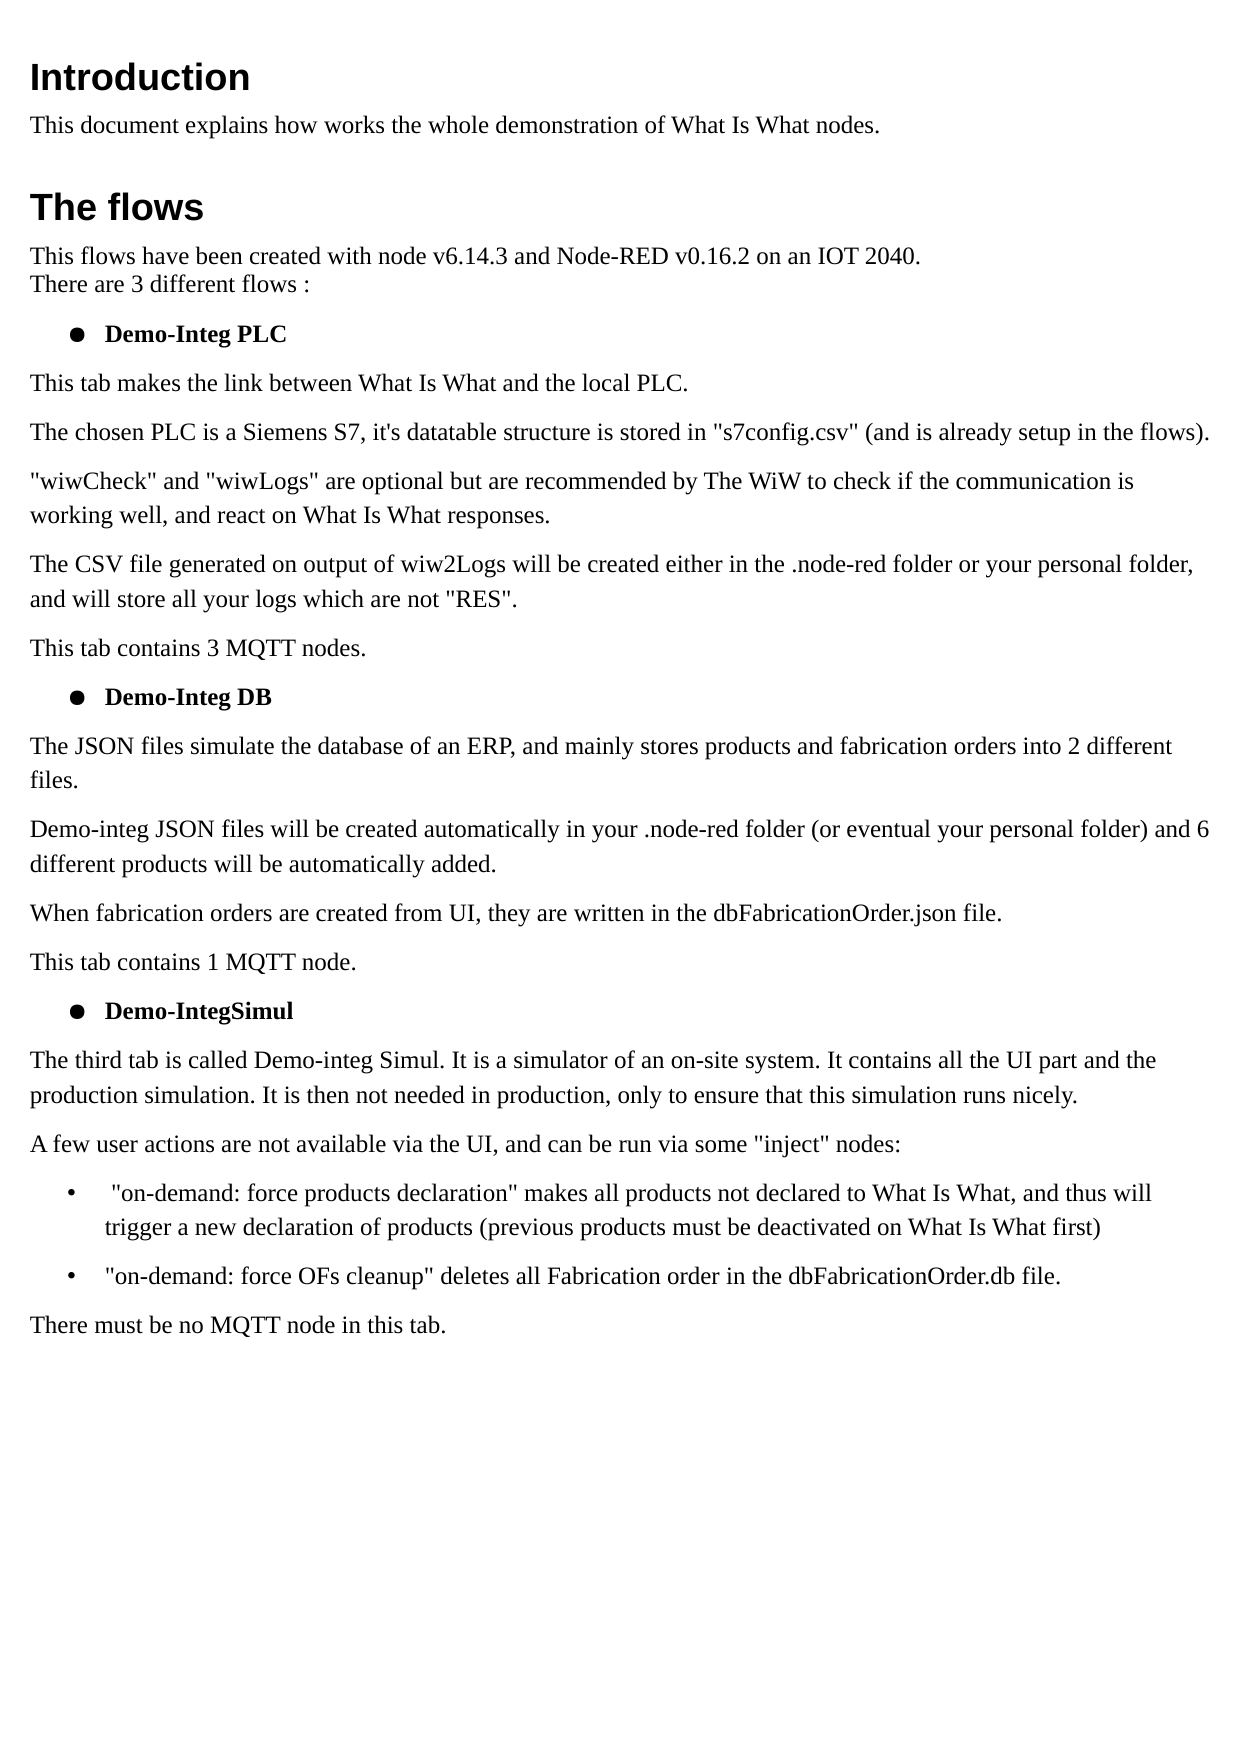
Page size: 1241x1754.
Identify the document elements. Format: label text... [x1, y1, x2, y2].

text The third tab is called Demo-integ Simul. It is a simulator of an on-site system. It contains all the UI part and the production simulation. It is then not needed in production, only to ensure that this simulation runs nicely. [29, 1045, 1211, 1108]
text There must be no MQTT node in this tab. [29, 1311, 1211, 1339]
subtitle The flows [29, 185, 1211, 228]
text This document explains how works the whole demonstration of What Is What nodes. [29, 111, 1211, 139]
text This tab contains 3 MQTT nodes. [29, 633, 1211, 662]
list Demo-Integ DB [67, 682, 1211, 711]
text When fabrication orders are created from UI, they are written in the dbFabricationOrder.json file. [29, 898, 1211, 927]
text This tab contains 1 MQTT node. [29, 947, 1211, 976]
text This tab makes the link between What Is What and the local PLC. [29, 368, 1211, 396]
text The JSON files simulate the database of an ERP, and mainly stores products and fabrication orders into 2 different files. [29, 731, 1211, 794]
text A few user actions are not available via the UI, and can be run via some "inject" nodes: [29, 1129, 1211, 1158]
list Demo-IntegSimul [67, 996, 1211, 1025]
text Demo-integ JSON files will be created automatically in your .node-red folder (or eventual your personal folder) and 6 different products will be automatically added. [29, 814, 1211, 878]
list "on-demand: force OFs cleanup" deletes all Fabrication order in the dbFabricationOrder.db file. [67, 1261, 1211, 1290]
text The chosen PLC is a Siemens S7, it's datatable structure is stored in "s7config.csv" (and is already setup in the flows). [29, 417, 1211, 446]
list Demo-Integ PLC [67, 319, 1211, 347]
list "on-demand: force products declaration" makes all products not declared to What Is What, and thus will trigger a new declaration of products (previous products must be deactivated on What Is What first) [67, 1178, 1211, 1241]
text "wiwCheck" and "wiwLogs" are optional but are recommended by The WiW to check if the communication is working well, and react on What Is What responses. [29, 466, 1211, 529]
text There are 3 different flows : [29, 269, 1211, 298]
subtitle Introduction [29, 54, 1211, 98]
text The CSV file generated on output of wiw2Logs will be created either in the .node-red folder or your personal folder, and will store all your logs which are not "RES". [29, 549, 1211, 613]
text This flows have been created with node v6.14.3 and Node-RED v0.16.2 on an IOT 2040. [29, 241, 1211, 269]
